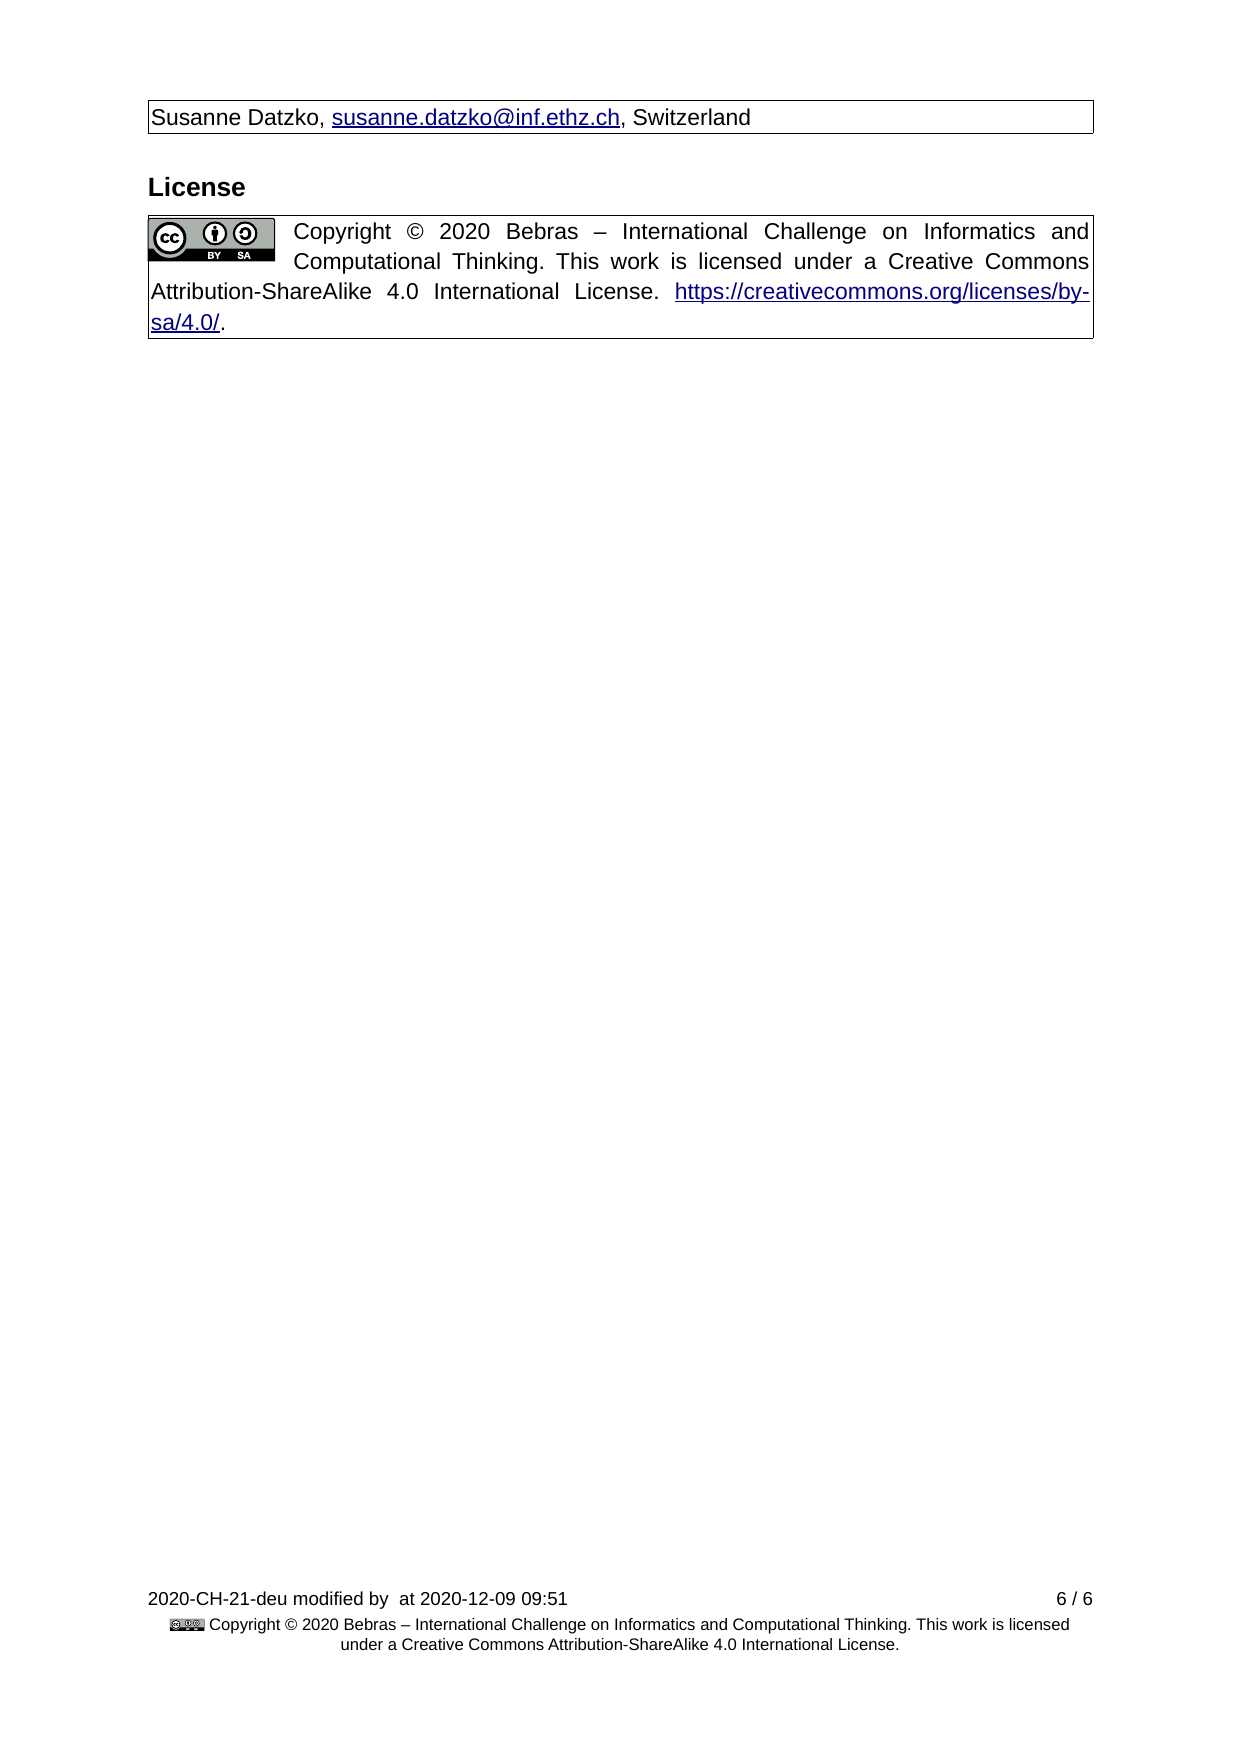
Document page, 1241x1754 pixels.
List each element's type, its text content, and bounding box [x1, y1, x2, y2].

subtitle License [148, 172, 1093, 202]
text Susanne Datzko, susanne.datzko@inf.ethz.ch, Switzerland [149, 101, 1093, 133]
text Copyright © 2020 Bebras – International Challenge on Informatics and Computational Thinking. This work is licensed under a Creative Commons Attribution-ShareAlike 4.0 International License. https://creativecommons.org/licenses/by-sa/4.0/. [149, 216, 1093, 338]
